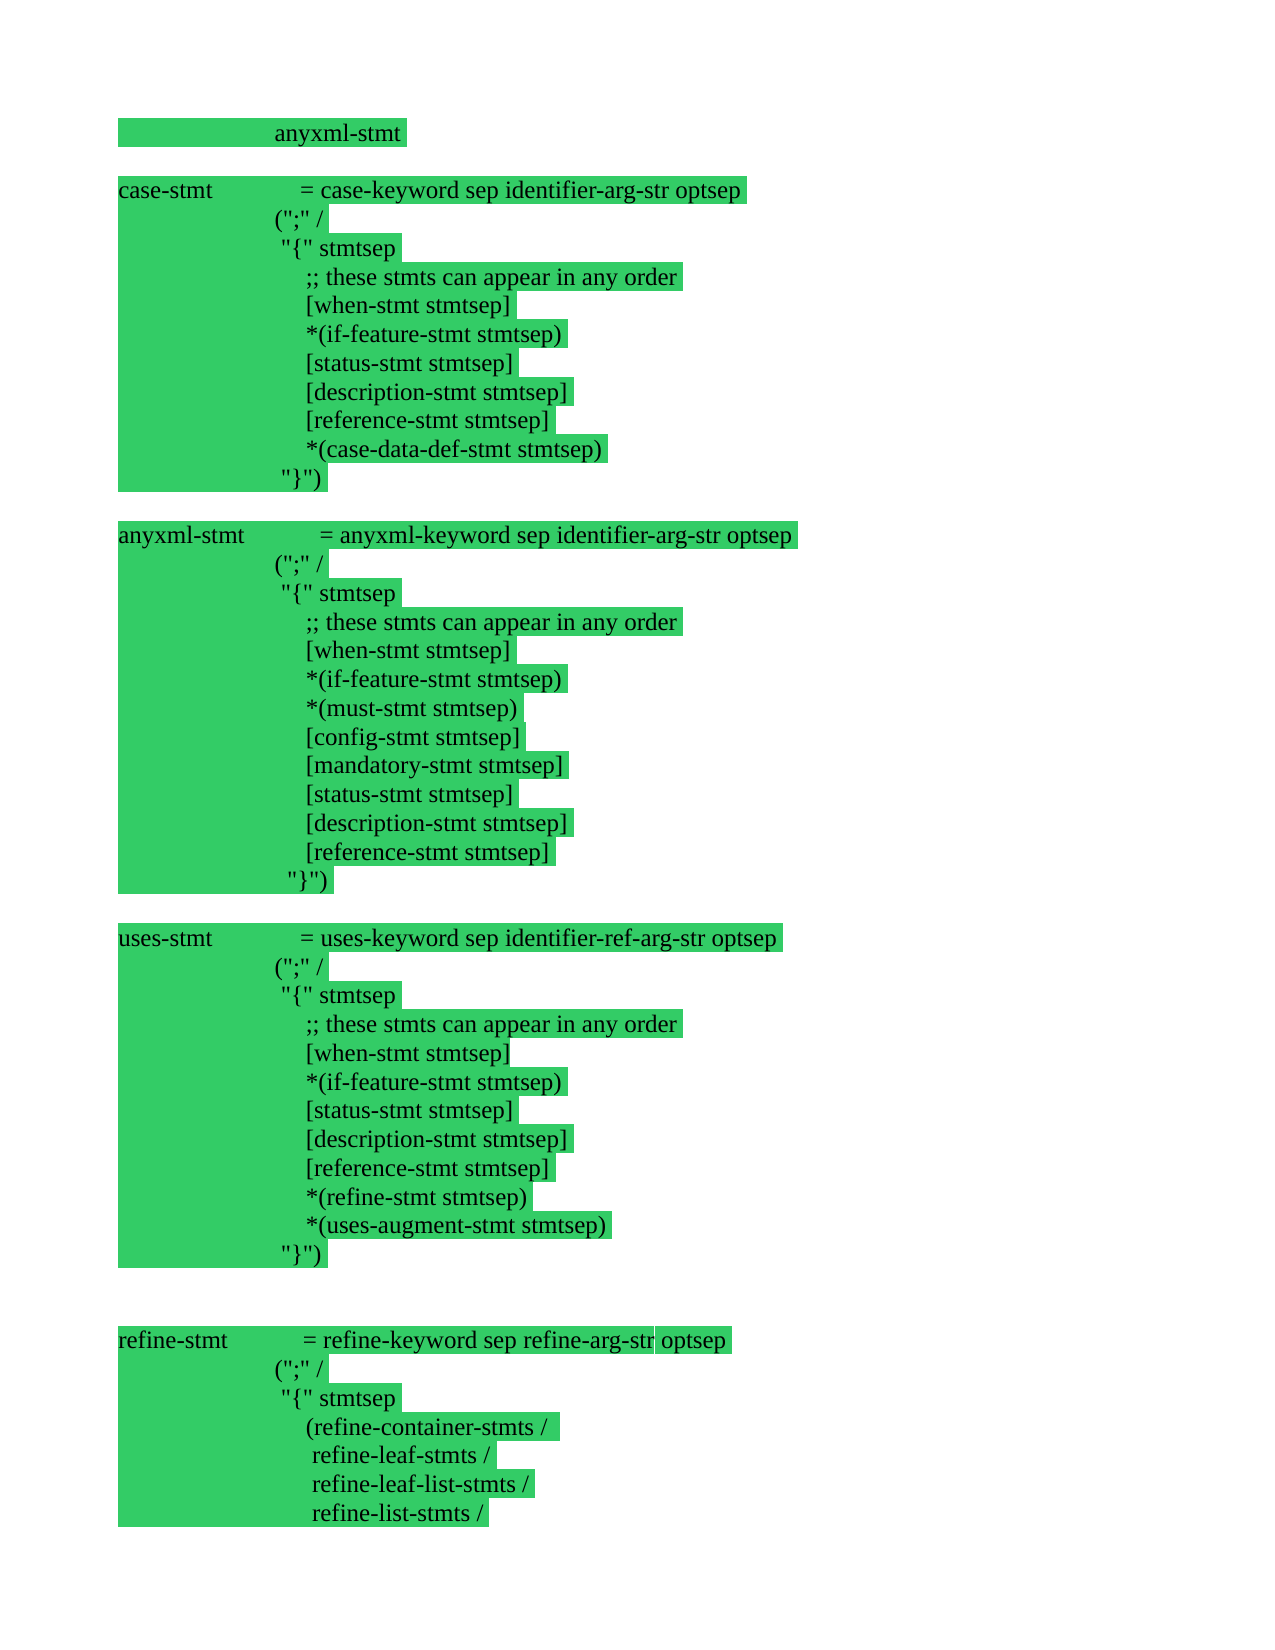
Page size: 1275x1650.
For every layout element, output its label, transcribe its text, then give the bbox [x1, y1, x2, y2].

text [reference-stmt stmtsep] [118, 406, 1157, 434]
text "}") [118, 463, 1157, 492]
text [status-stmt stmtsep] [118, 348, 1157, 377]
text [status-stmt stmtsep] [118, 779, 1157, 808]
text [config-stmt stmtsep] [118, 722, 1157, 751]
text "{" stmtsep [118, 233, 1157, 262]
text refine-stmt = refine-keyword sep refine-arg-str optsep [118, 1326, 1157, 1354]
text *(refine-stmt stmtsep) [118, 1182, 1157, 1211]
text (";" / [118, 204, 1157, 233]
text (";" / [118, 549, 1157, 578]
text anyxml-stmt = anyxml-keyword sep identifier-arg-str optsep [118, 521, 1157, 549]
text *(if-feature-stmt stmtsep) [118, 664, 1157, 693]
text "{" stmtsep [118, 1383, 1157, 1412]
text refine-leaf-stmts / [118, 1441, 1157, 1469]
text [description-stmt stmtsep] [118, 377, 1157, 406]
text (refine-container-stmts / [118, 1412, 1157, 1441]
text "{" stmtsep [118, 981, 1157, 1009]
text case-stmt = case-keyword sep identifier-arg-str optsep [118, 176, 1157, 204]
text (";" / [118, 1354, 1157, 1383]
text ;; these stmts can appear in any order [118, 607, 1157, 636]
text *(uses-augment-stmt stmtsep) [118, 1211, 1157, 1239]
text [reference-stmt stmtsep] [118, 1153, 1157, 1182]
text "}") [118, 866, 1157, 894]
text [reference-stmt stmtsep] [118, 837, 1157, 866]
text [description-stmt stmtsep] [118, 1124, 1157, 1153]
text anyxml-stmt [118, 118, 1157, 147]
text [description-stmt stmtsep] [118, 808, 1157, 837]
text refine-leaf-list-stmts / [118, 1469, 1157, 1498]
text refine-list-stmts / [118, 1498, 1157, 1527]
text *(if-feature-stmt stmtsep) [118, 1067, 1157, 1096]
text (";" / [118, 952, 1157, 981]
text *(must-stmt stmtsep) [118, 693, 1157, 722]
text ;; these stmts can appear in any order [118, 1009, 1157, 1038]
text [status-stmt stmtsep] [118, 1096, 1157, 1124]
text "{" stmtsep [118, 578, 1157, 607]
text *(case-data-def-stmt stmtsep) [118, 434, 1157, 463]
text [when-stmt stmtsep] [118, 291, 1157, 319]
text [when-stmt stmtsep] [118, 636, 1157, 664]
text uses-stmt = uses-keyword sep identifier-ref-arg-str optsep [118, 923, 1157, 952]
text *(if-feature-stmt stmtsep) [118, 319, 1157, 348]
text "}") [118, 1239, 1157, 1268]
text [mandatory-stmt stmtsep] [118, 751, 1157, 779]
text [when-stmt stmtsep] [118, 1038, 1157, 1067]
text ;; these stmts can appear in any order [118, 262, 1157, 291]
